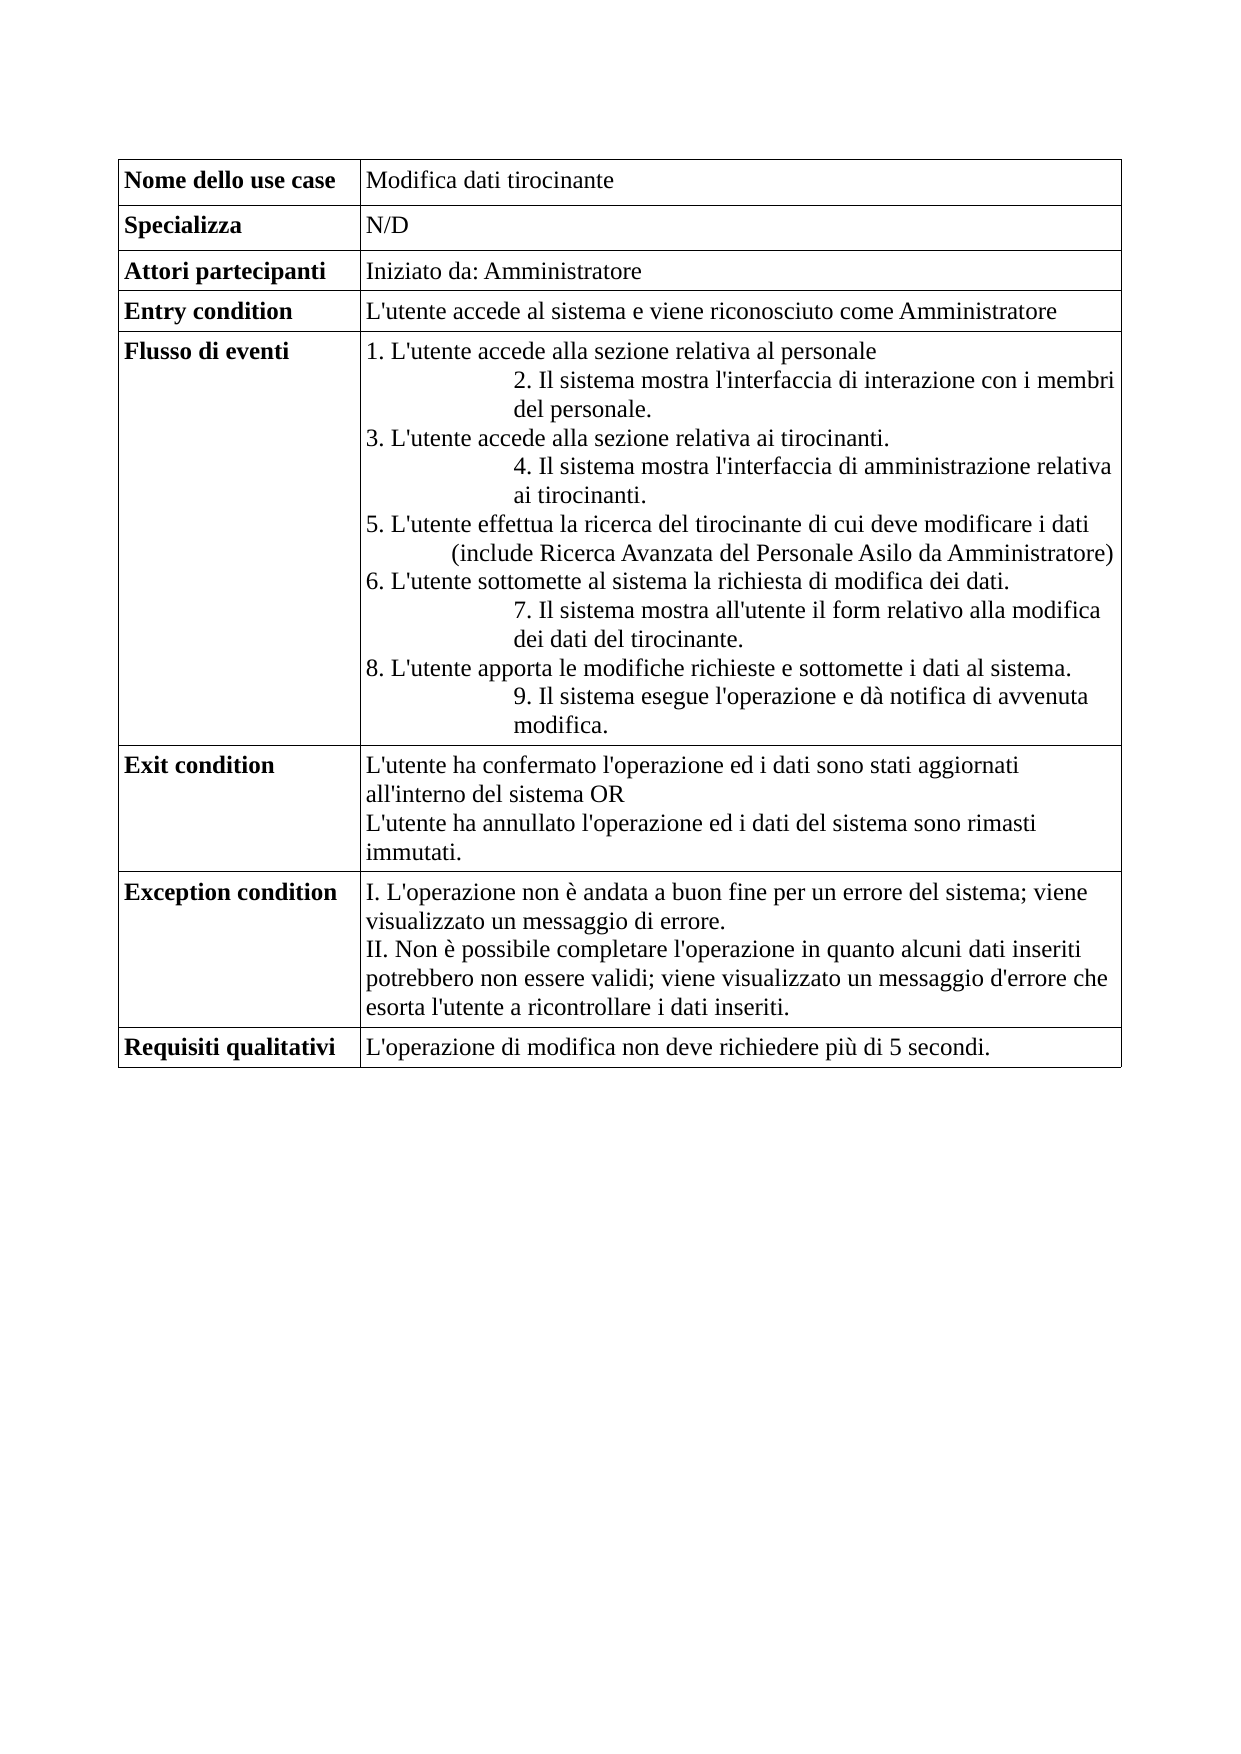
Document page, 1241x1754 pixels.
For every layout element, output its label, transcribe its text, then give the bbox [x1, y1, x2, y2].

table_cell L'utente accede al sistema e viene riconosciuto come Amministratore [361, 291, 1121, 331]
table_cell Iniziato da: Amministratore [361, 251, 1121, 290]
table_cell N/D [361, 206, 1121, 250]
table_cell L'utente ha confermato l'operazione ed i dati sono stati aggiornati all'interno del sistema OR L'utente ha annullato l'operazione ed i dati del sistema sono rimasti immutati. [361, 746, 1121, 871]
table_cell Specializza [119, 206, 360, 250]
table_cell Exception condition [119, 872, 360, 1027]
table_cell Exit condition [119, 746, 360, 871]
table_cell Entry condition [119, 291, 360, 331]
table_header Nome dello use case [119, 160, 360, 205]
table_cell I. L'operazione non è andata a buon fine per un errore del sistema; viene visualizzato un messaggio di errore. II. Non è possibile completare l'operazione in quanto alcuni dati inseriti potrebbero non essere validi; viene visualizzato un messaggio d'errore che esorta l'utente a ricontrollare i dati inseriti. [361, 872, 1121, 1027]
table_cell L'utente accede alla sezione relativa al personale Il sistema mostra l'interfaccia di interazione con i membri del personale. L'utente accede alla sezione relativa ai tirocinanti. Il sistema mostra l'interfaccia di amministrazione relativa ai tirocinanti. L'utente effettua la ricerca del tirocinante di cui deve modificare i dati (include Ricerca Avanzata del Personale Asilo da Amministratore) L'utente sottomette al sistema la richiesta di modifica dei dati. Il sistema mostra all'utente il form relativo alla modifica dei dati del tirocinante. L'utente apporta le modifiche richieste e sottomette i dati al sistema. Il sistema esegue l'operazione e dà notifica di avvenuta modifica. [361, 332, 1121, 745]
table_header Modifica dati tirocinante [361, 160, 1121, 205]
table_cell Attori partecipanti [119, 251, 360, 290]
table_cell Flusso di eventi [119, 332, 360, 745]
table_cell L'operazione di modifica non deve richiedere più di 5 secondi. [361, 1028, 1121, 1067]
table_cell Requisiti qualitativi [119, 1028, 360, 1067]
